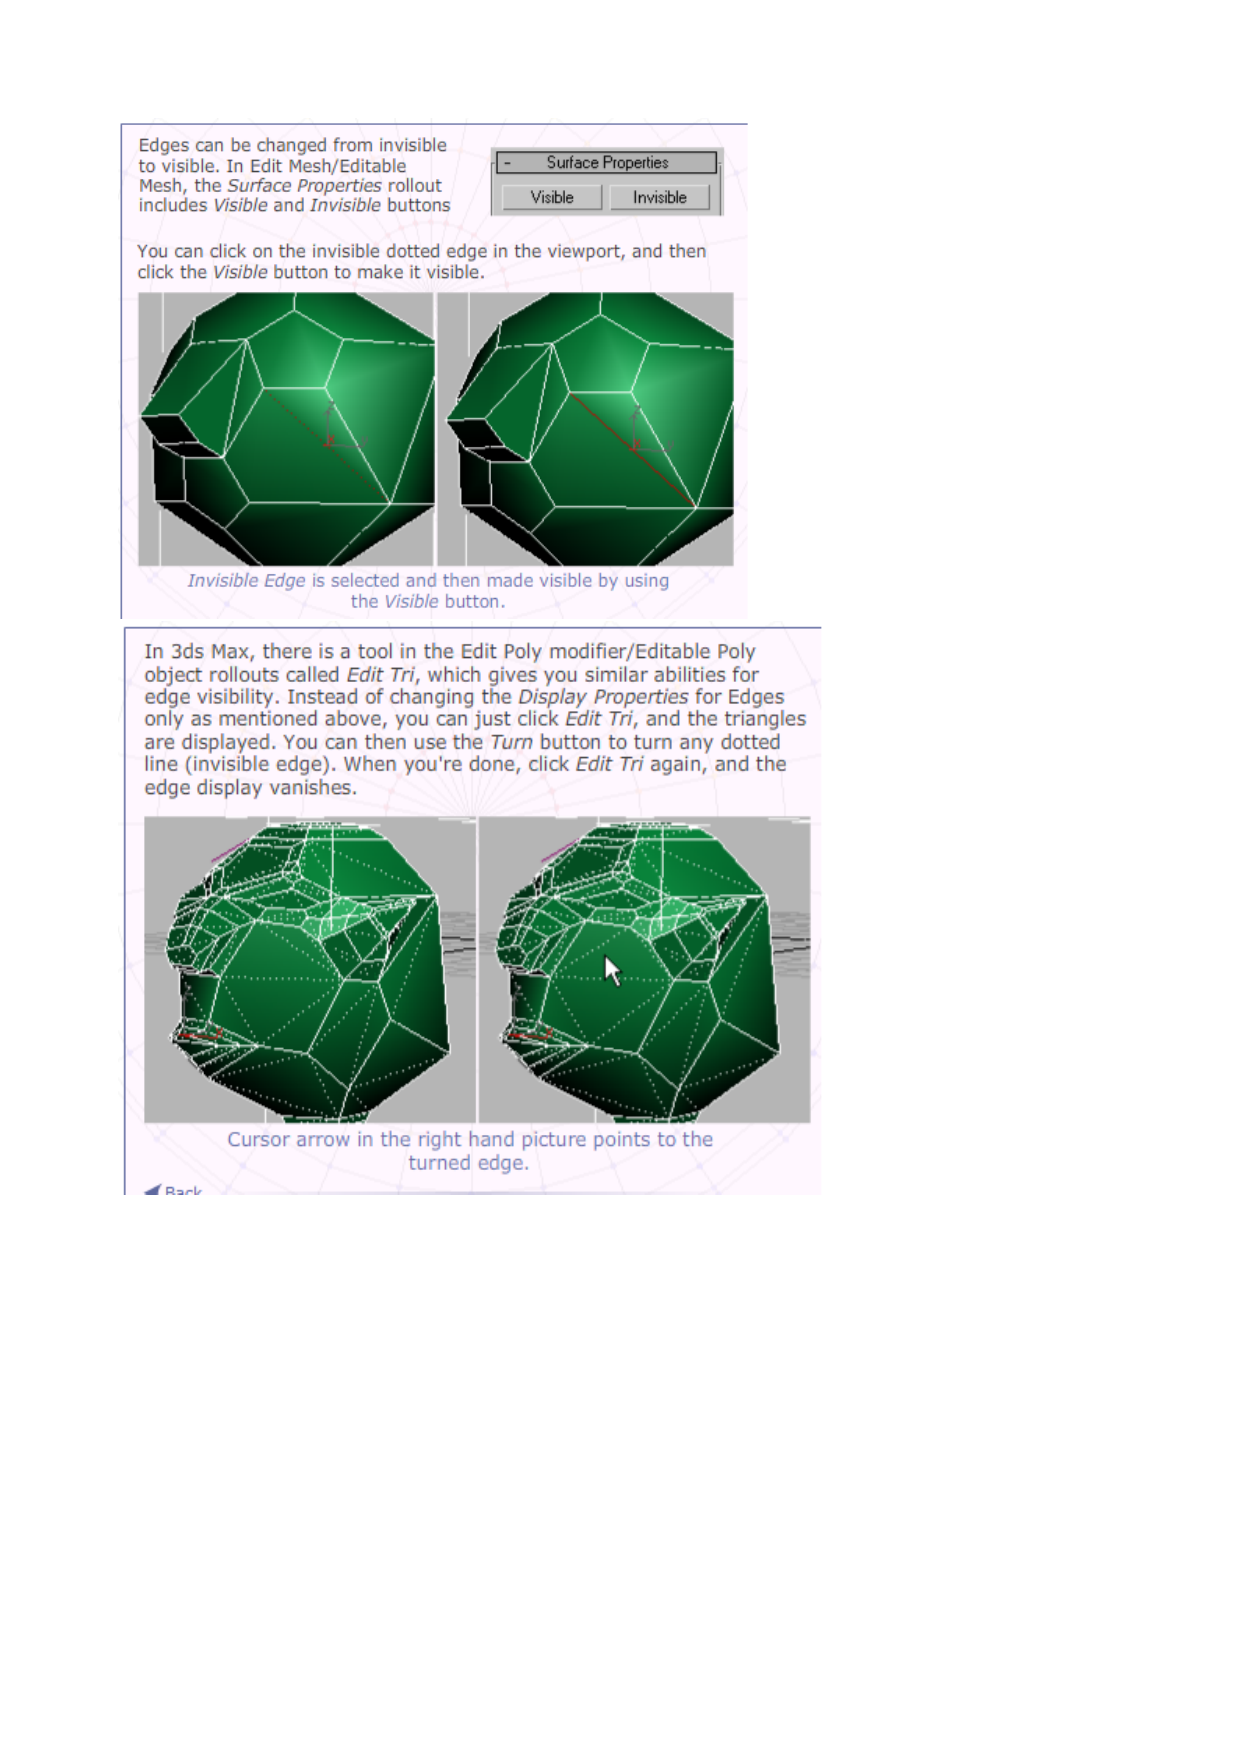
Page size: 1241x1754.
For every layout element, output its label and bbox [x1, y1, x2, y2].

picture [118, 118, 748, 619]
picture [118, 621, 822, 1195]
